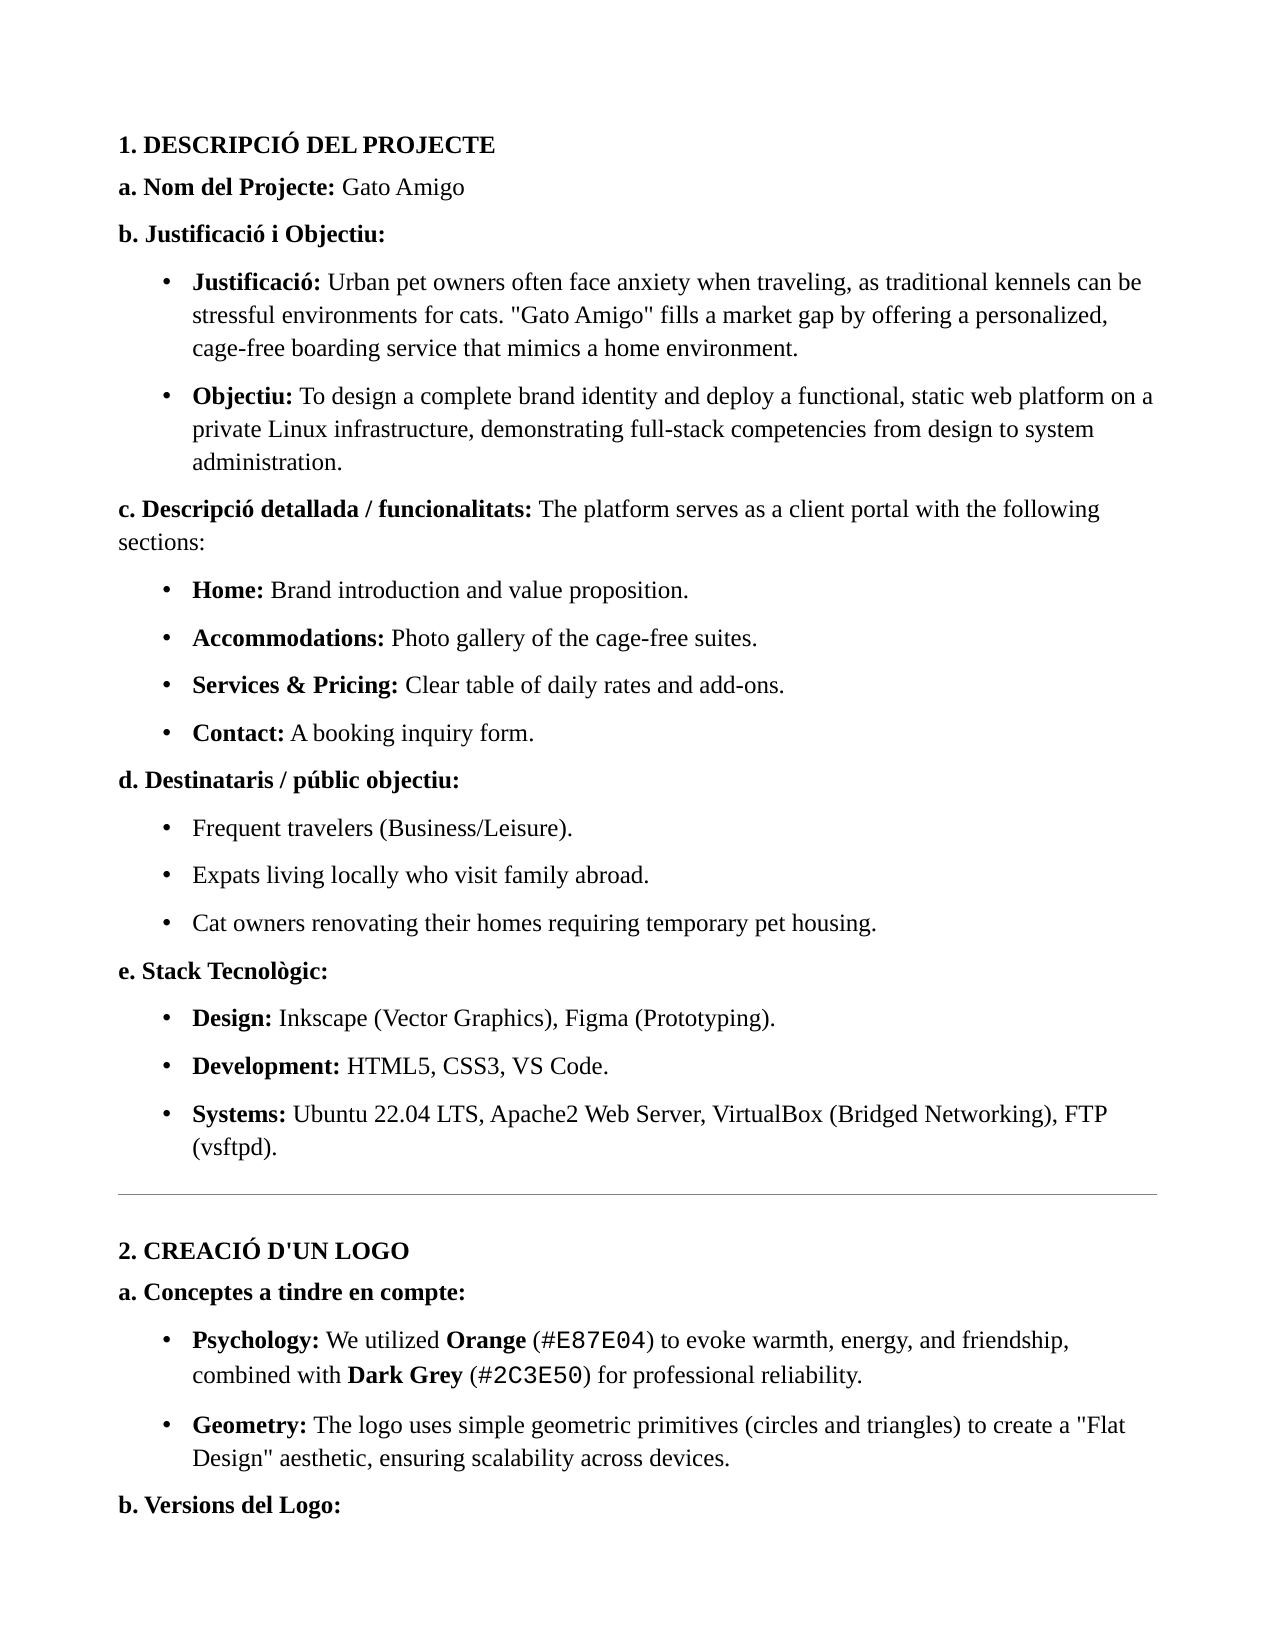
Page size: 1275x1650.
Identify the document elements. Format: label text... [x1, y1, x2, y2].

list Home: Brand introduction and value proposition. [162, 575, 1157, 604]
list Justificació: Urban pet owners often face anxiety when traveling, as traditional kennels can be stressful environments for cats. "Gato Amigo" fills a market gap by offering a personalized, cage-free boarding service that mimics a home environment. [162, 267, 1157, 362]
text a. Conceptes a tindre en compte: [118, 1277, 1157, 1306]
list Objectiu: To design a complete brand identity and deploy a functional, static web platform on a private Linux infrastructure, demonstrating full-stack competencies from design to system administration. [162, 381, 1157, 476]
list Contact: A booking inquiry form. [162, 718, 1157, 747]
text a. Nom del Projecte: Gato Amigo [118, 172, 1157, 201]
text e. Stack Tecnològic: [118, 956, 1157, 984]
list Design: Inkscape (Vector Graphics), Figma (Prototyping). [162, 1003, 1157, 1032]
list Development: HTML5, CSS3, VS Code. [162, 1051, 1157, 1080]
list Geometry: The logo uses simple geometric primitives (circles and triangles) to create a "Flat Design" aesthetic, ensuring scalability across devices. [162, 1410, 1157, 1472]
list Expats living locally who visit family abroad. [162, 861, 1157, 889]
list Cat owners renovating their homes requiring temporary pet housing. [162, 908, 1157, 937]
text b. Versions del Logo: [118, 1491, 1157, 1519]
text b. Justificació i Objectiu: [118, 219, 1157, 248]
list Systems: Ubuntu 22.04 LTS, Apache2 Web Server, VirtualBox (Bridged Networking), FTP (vsftpd). [162, 1099, 1157, 1160]
subtitle 1. DESCRIPCIÓ DEL PROJECTE [118, 131, 1157, 159]
list Services & Pricing: Clear table of daily rates and add-ons. [162, 670, 1157, 699]
list Frequent travelers (Business/Leisure). [162, 813, 1157, 842]
subtitle 2. CREACIÓ D'UN LOGO [118, 1236, 1157, 1265]
list Psychology: We utilized Orange (#E87E04) to evoke warmth, energy, and friendship, combined with Dark Grey (#2C3E50) for professional reliability. [162, 1325, 1157, 1391]
text c. Descripció detallada / funcionalitats: The platform serves as a client portal with the following sections: [118, 494, 1157, 556]
list Accommodations: Photo gallery of the cage-free suites. [162, 623, 1157, 651]
text d. Destinataris / públic objectiu: [118, 765, 1157, 794]
